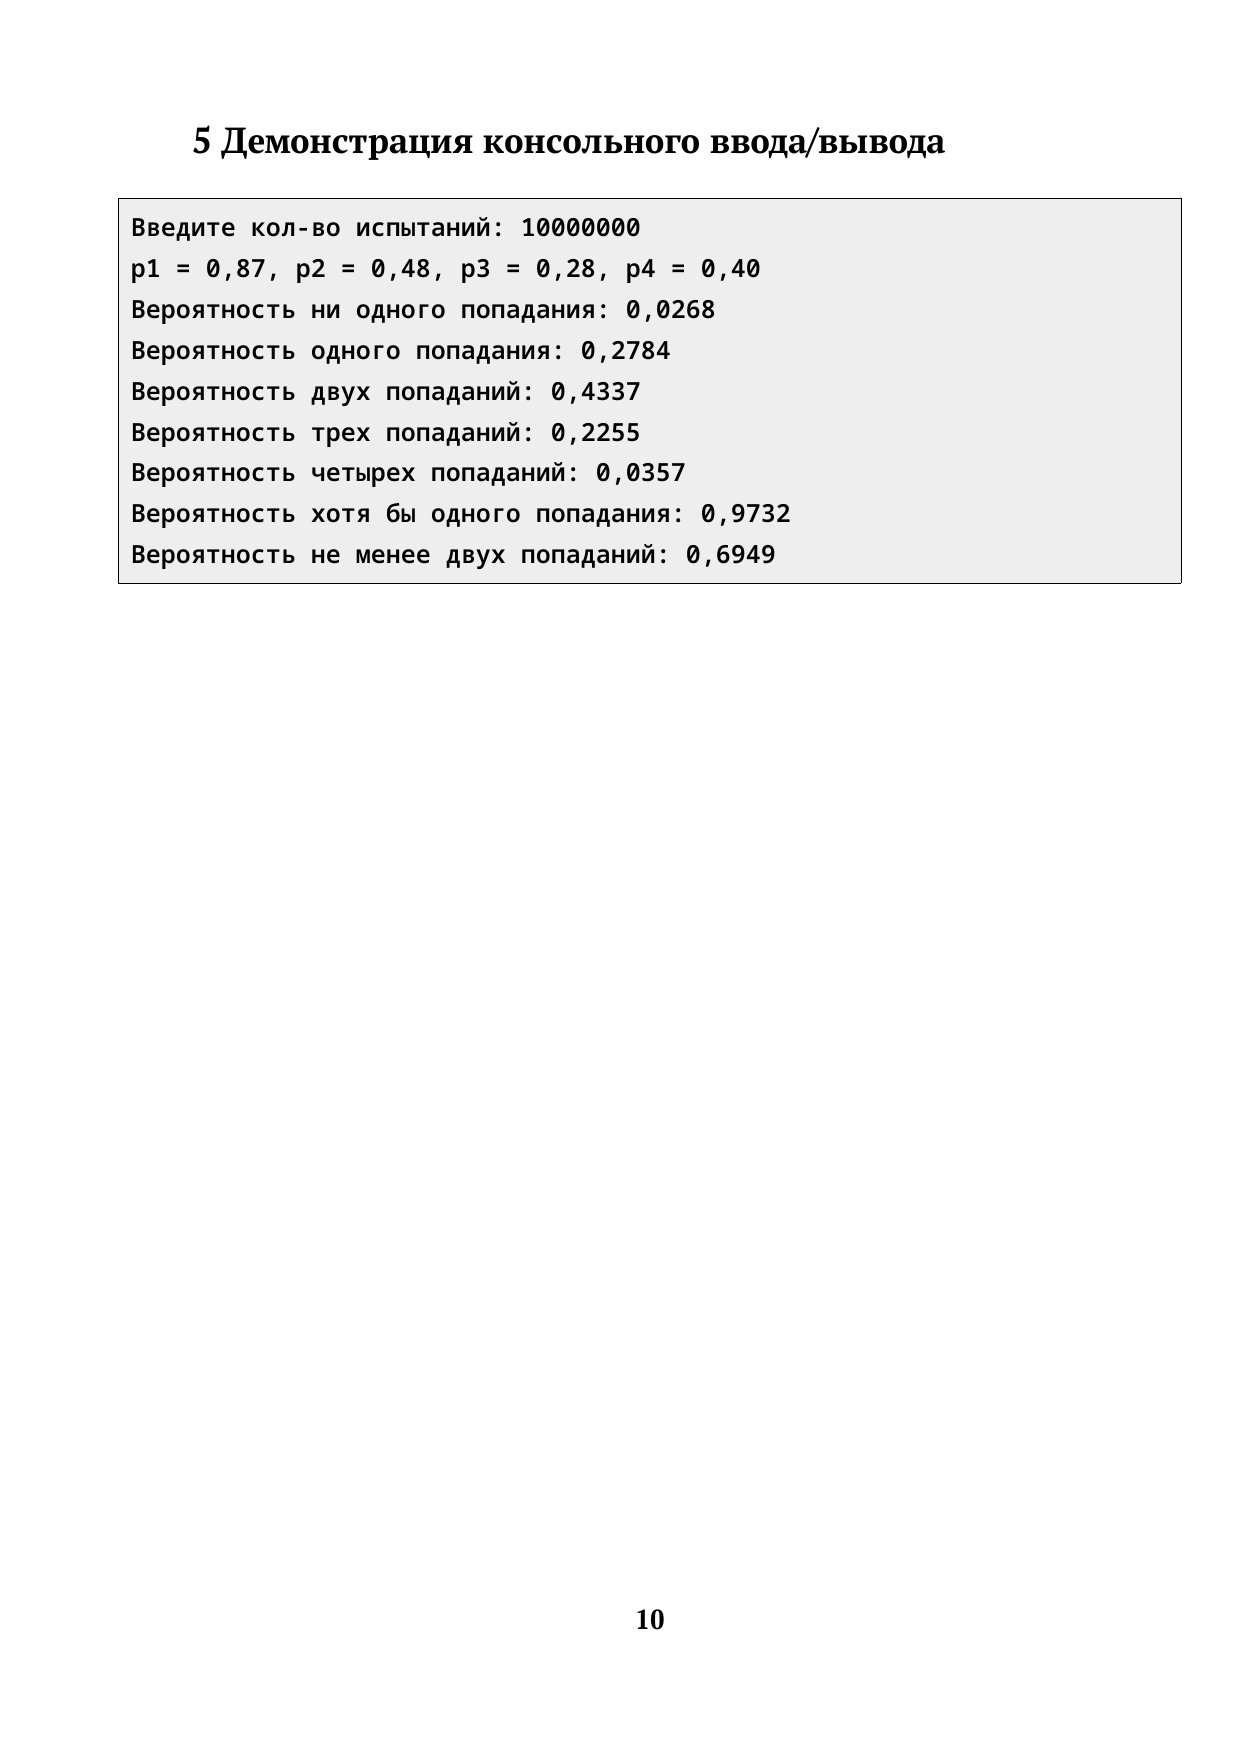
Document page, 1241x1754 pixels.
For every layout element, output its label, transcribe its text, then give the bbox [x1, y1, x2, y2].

subtitle 5 Демонстрация консольного ввода/вывода [192, 118, 1181, 162]
text p1 = 0,87, p2 = 0,48, p3 = 0,28, p4 = 0,40 [119, 238, 1181, 279]
text Вероятность четырех попаданий: 0,0357 [119, 443, 1181, 483]
text Вероятность двух попаданий: 0,4337 [119, 361, 1181, 402]
text Вероятность ни одного попадания: 0,0268 [119, 279, 1181, 320]
text Вероятность хотя бы одного попадания: 0,9732 [119, 483, 1181, 524]
text Вероятность трех попаданий: 0,2255 [119, 402, 1181, 443]
text Введите кол-во испытаний: 10000000 [119, 199, 1181, 238]
text Вероятность одного попадания: 0,2784 [119, 320, 1181, 361]
text Вероятность не менее двух попаданий: 0,6949 [119, 524, 1181, 583]
